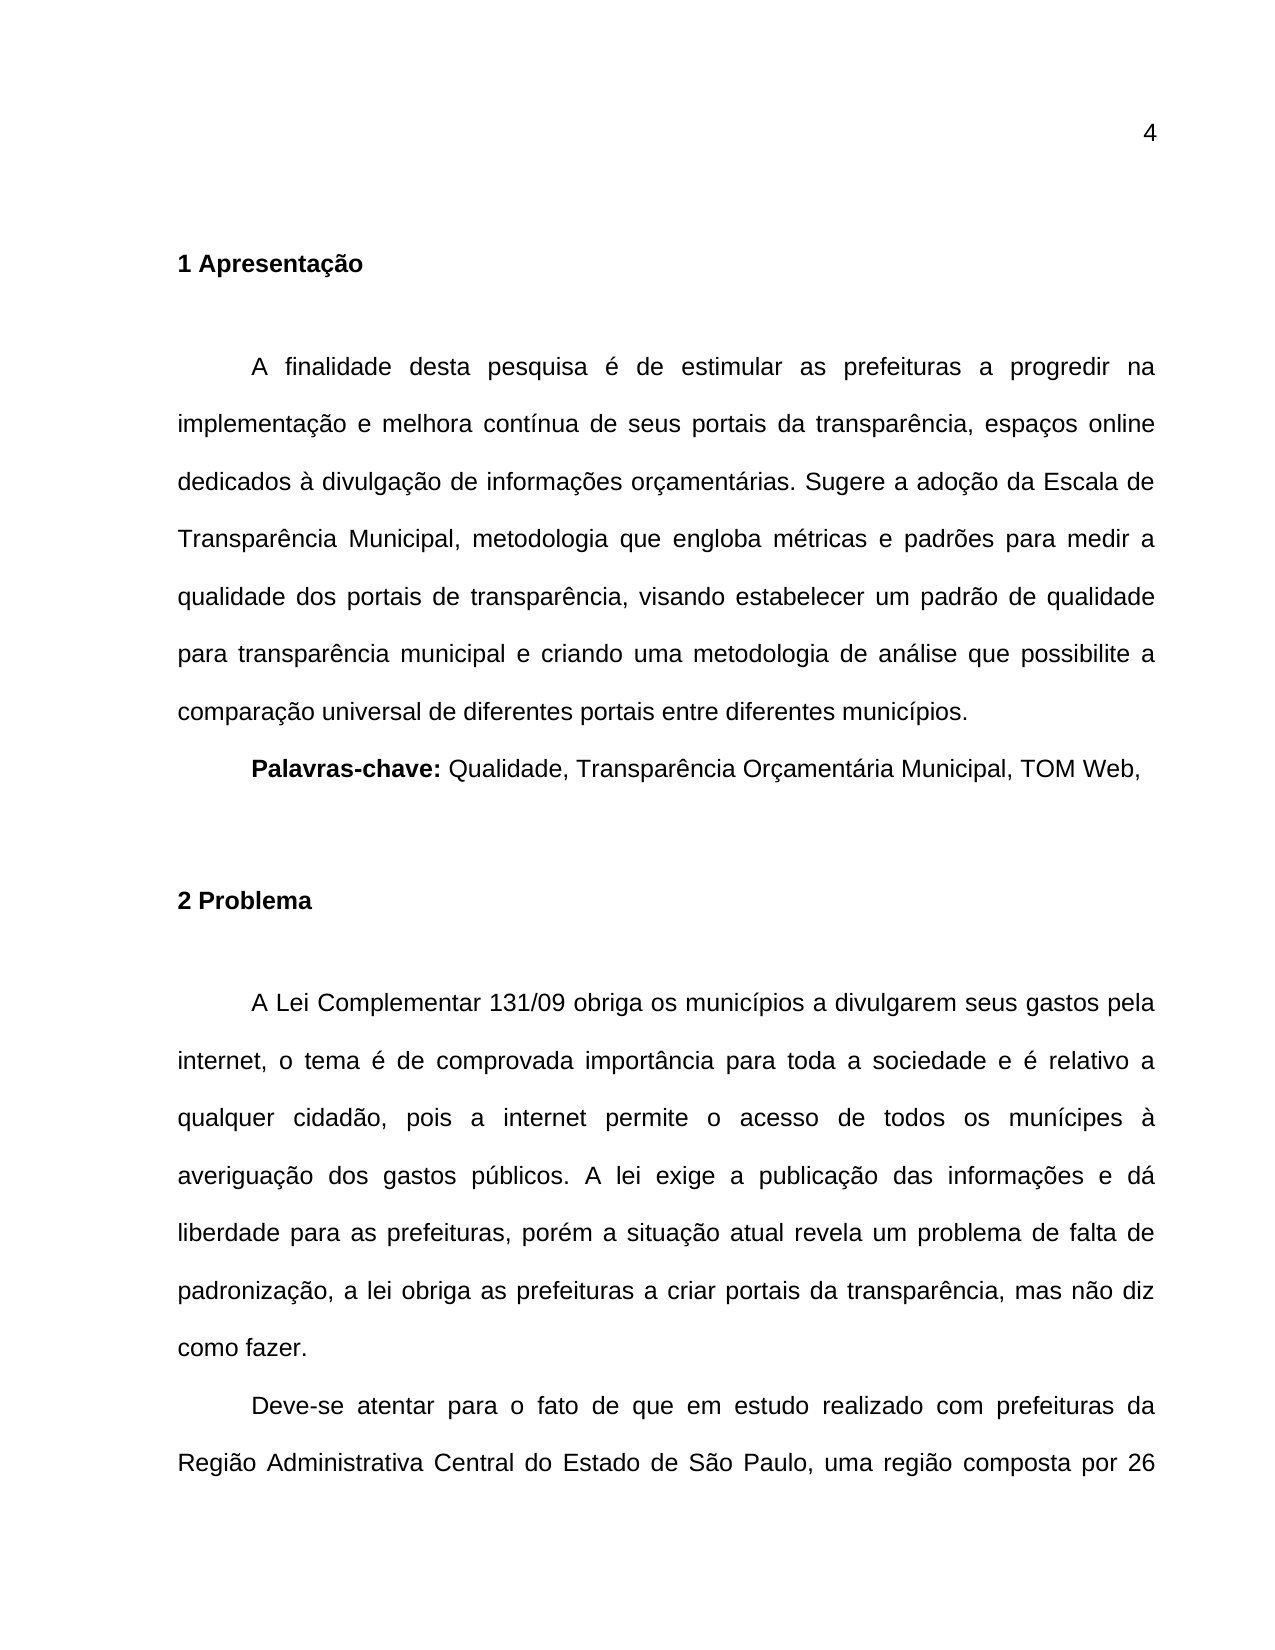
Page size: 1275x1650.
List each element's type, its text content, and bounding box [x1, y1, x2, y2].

text Palavras-chave: Qualidade, Transparência Orçamentária Municipal, TOM Web, [177, 754, 1157, 783]
subtitle 1 Apresentação [177, 249, 1157, 278]
text A Lei Complementar 131/09 obriga os municípios a divulgarem seus gastos pela internet, o tema é de comprovada importância para toda a sociedade e é relativo a qualquer cidadão, pois a internet permite o acesso de todos os munícipes à averiguação dos gastos públicos. A lei exige a publicação das informações e dá liberdade para as prefeituras, porém a situação atual revela um problema de falta de padronização, a lei obriga as prefeituras a criar portais da transparência, mas não diz como fazer. [177, 988, 1157, 1362]
subtitle 2 Problema [177, 886, 1157, 914]
text Deve-se atentar para o fato de que em estudo realizado com prefeituras da Região Administrativa Central do Estado de São Paulo, uma região composta por 26 [177, 1391, 1157, 1477]
text A finalidade desta pesquisa é de estimular as prefeituras a progredir na implementação e melhora contínua de seus portais da transparência, espaços online dedicados à divulgação de informações orçamentárias. Sugere a adoção da Escala de Transparência Municipal, metodologia que engloba métricas e padrões para medir a qualidade dos portais de transparência, visando estabelecer um padrão de qualidade para transparência municipal e criando uma metodologia de análise que possibilite a comparação universal de diferentes portais entre diferentes municípios. [177, 352, 1157, 726]
